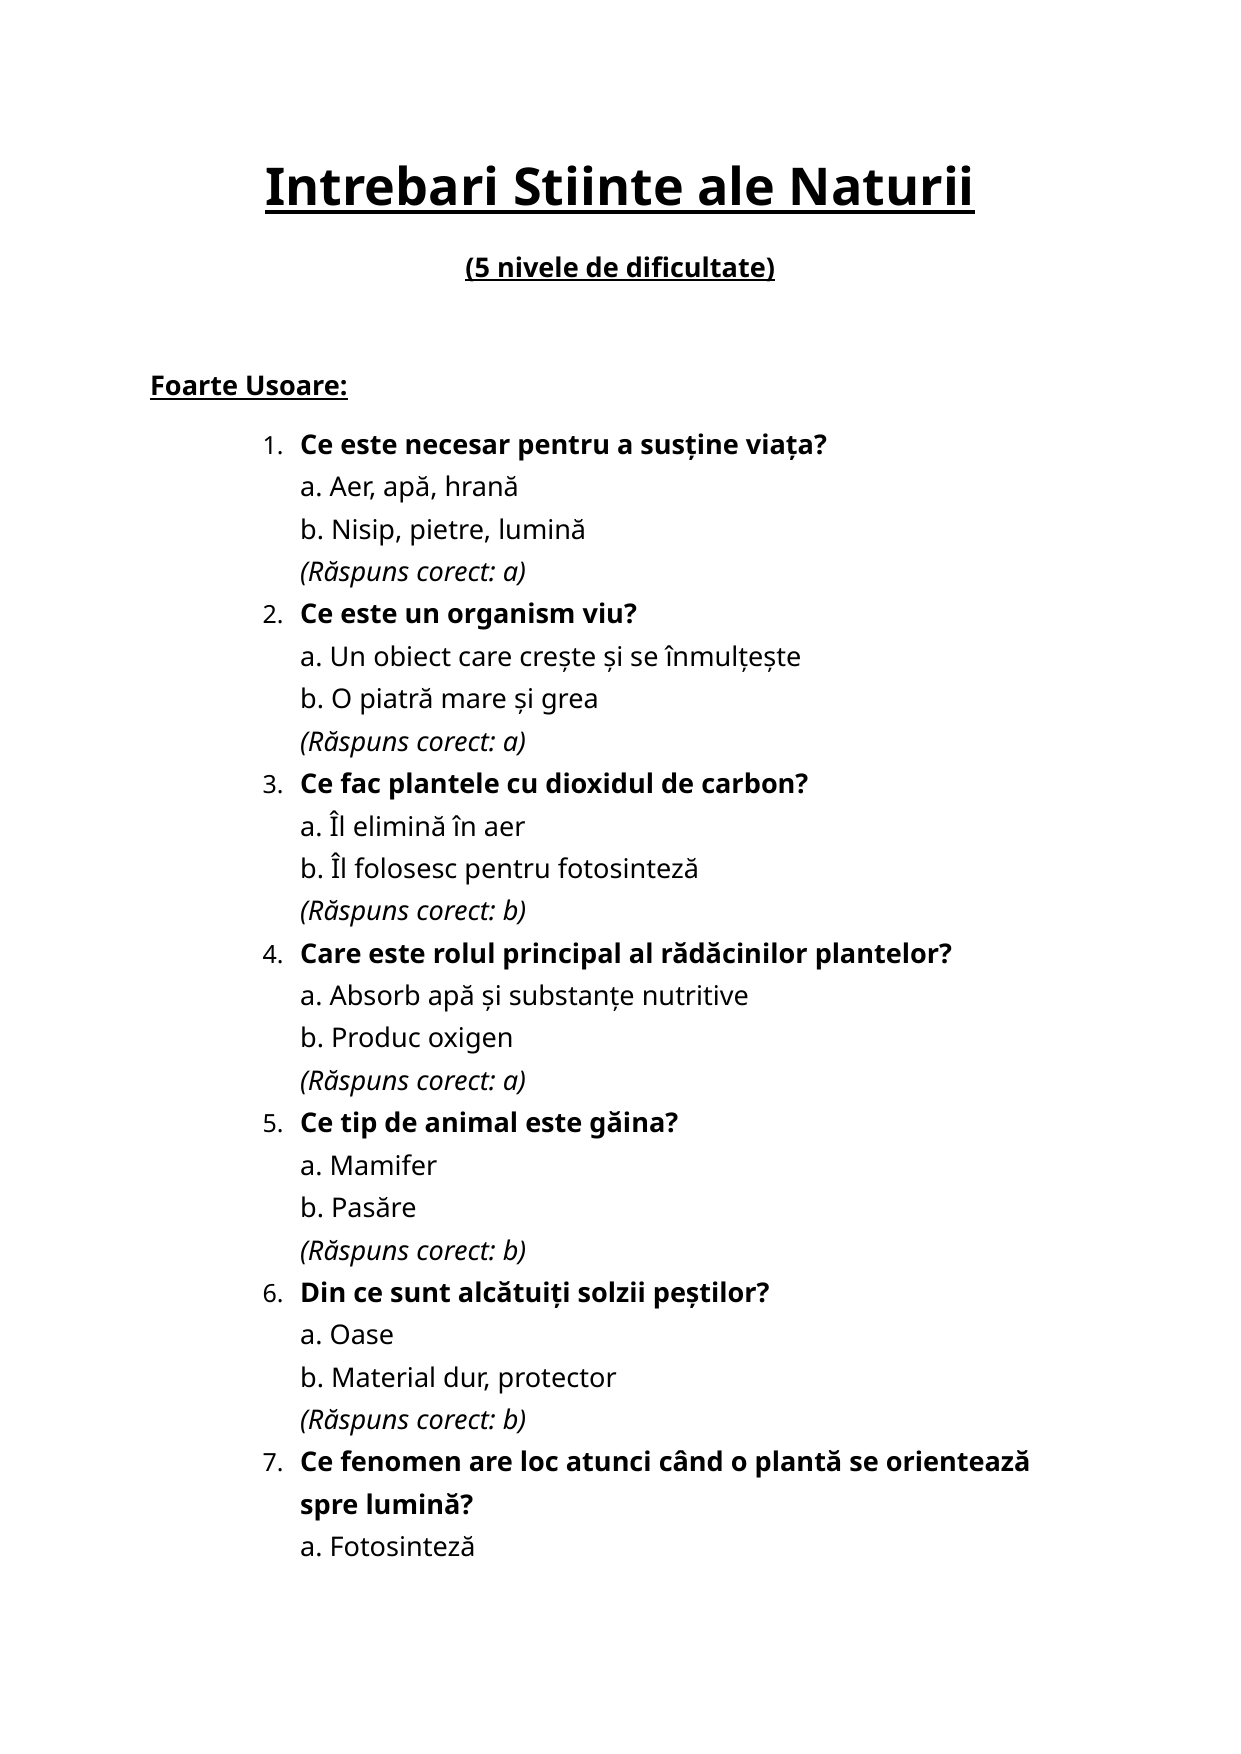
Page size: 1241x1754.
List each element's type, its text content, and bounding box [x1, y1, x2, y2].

text Intrebari Stiinte ale Naturii [150, 150, 1090, 221]
list Ce fenomen are loc atunci când o plantă se orientează spre lumină? a. Fotosinteză [262, 1443, 1090, 1564]
list Ce tip de animal este găina? a. Mamifer b. Pasăre (Răspuns corect: b) [262, 1104, 1090, 1268]
list Ce este necesar pentru a susține viața? a. Aer, apă, hrană b. Nisip, pietre, lumină (Răspuns corect: a) [262, 425, 1090, 589]
list Ce este un organism viu? a. Un obiect care crește și se înmulțește b. O piatră mare și grea (Răspuns corect: a) [262, 595, 1090, 759]
text Foarte Usoare: [150, 366, 1090, 403]
list Din ce sunt alcătuiți solzii peștilor? a. Oase b. Material dur, protector (Răspuns corect: b) [262, 1273, 1090, 1437]
list Ce fac plantele cu dioxidul de carbon? a. Îl elimină în aer b. Îl folosesc pentru fotosinteză (Răspuns corect: b) [262, 764, 1090, 929]
list Care este rolul principal al rădăcinilor plantelor? a. Absorb apă și substanțe nutritive b. Produc oxigen (Răspuns corect: a) [262, 934, 1090, 1098]
text (5 nivele de dificultate) [150, 248, 1090, 285]
